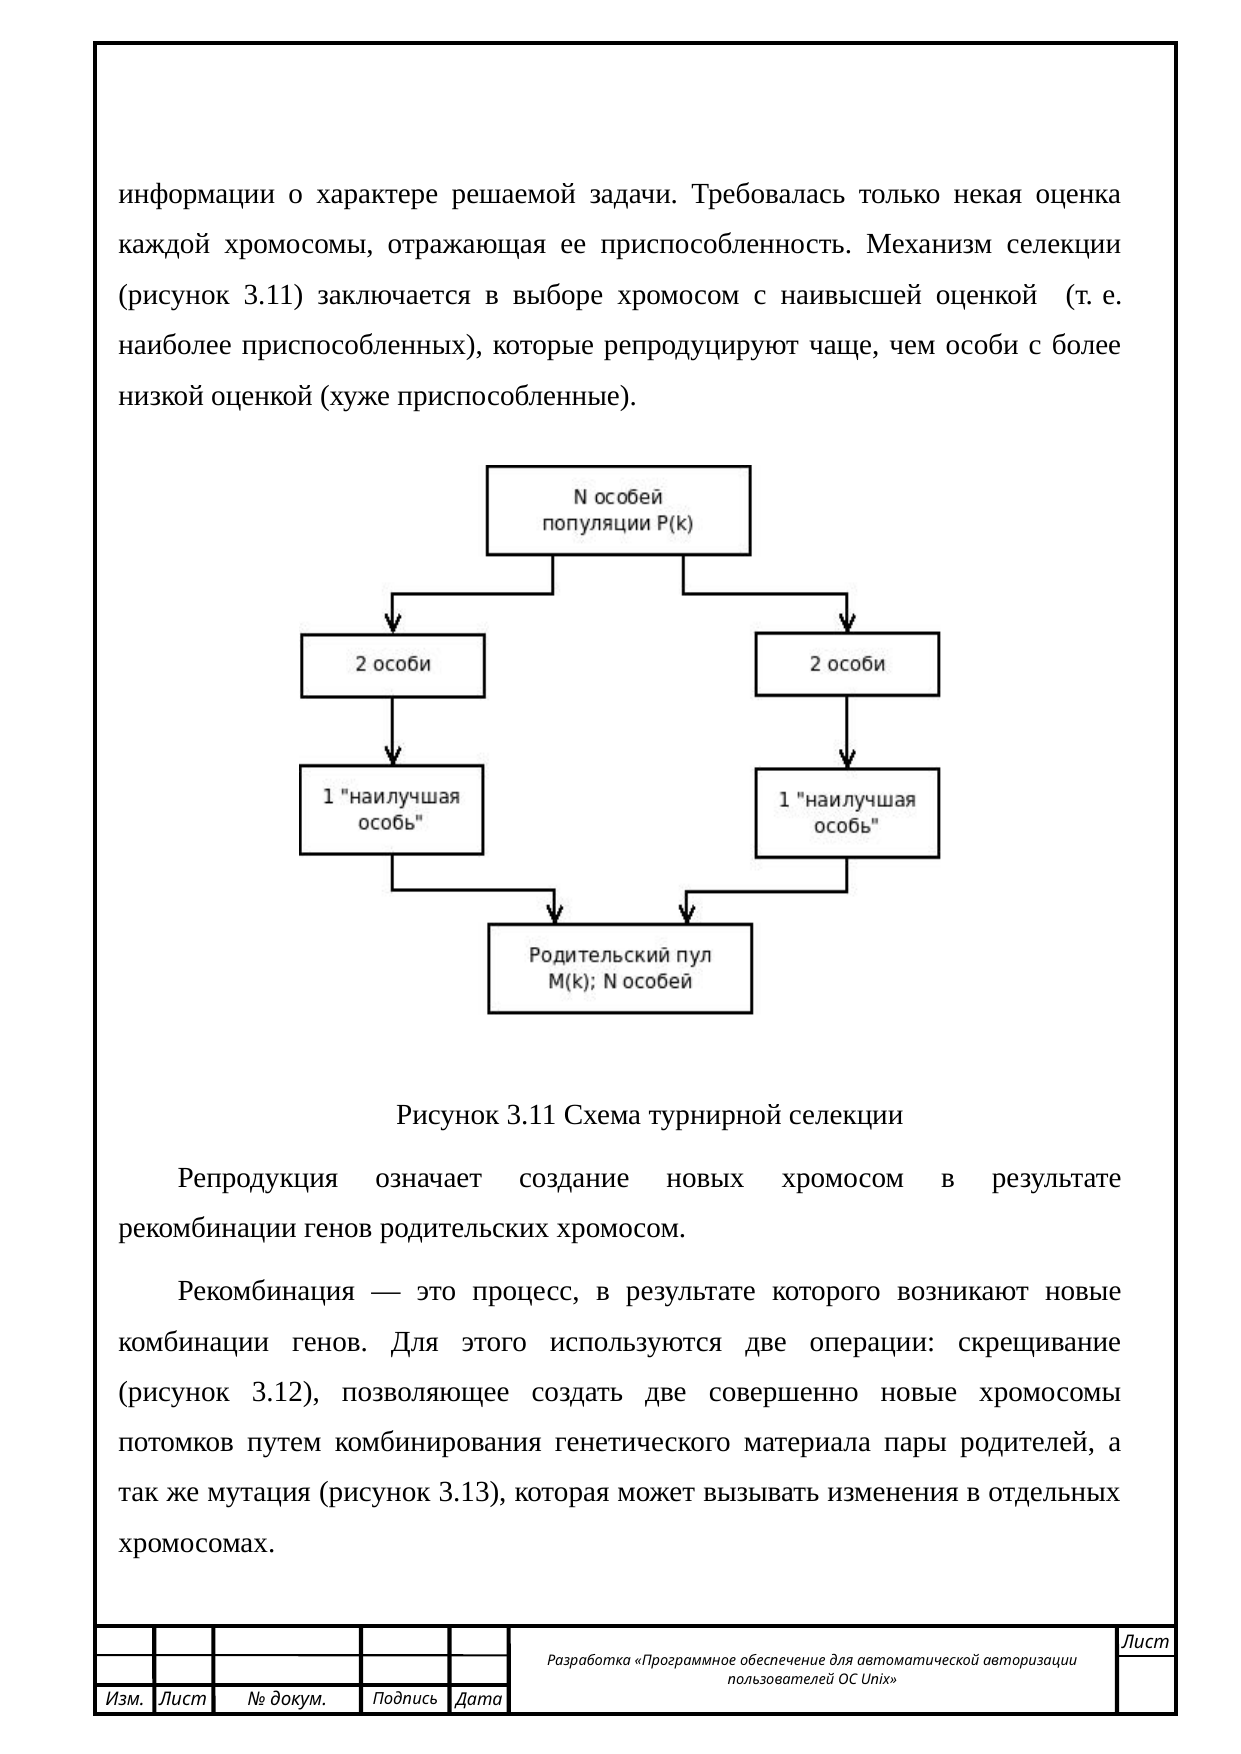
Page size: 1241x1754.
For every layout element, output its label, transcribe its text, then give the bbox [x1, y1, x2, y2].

text Рекомбинация — это процесс, в результате которого возникают новые комбинации генов. Для этого используются две операции: скрещивание (рисунок 3.12), позволяющее создать две совершенно новые хромосомы потомков путем комбинирования генетического материала пары родителей, а так же мутация (рисунок 3.13), которая может вызывать изменения в отдельных хромосомах. [118, 1273, 1122, 1558]
text Рисунок 3.11 Схема турнирной селекции [118, 1097, 1122, 1131]
picture [299, 465, 942, 1018]
text Репродукция означает создание новых хромосом в результате рекомбинации генов родительских хромосом. [118, 1160, 1122, 1244]
text информации о характере решаемой задачи. Требовалась только некая оценка каждой хромосомы, отражающая ее приспособленность. Механизм селекции (рисунок 3.11) заключается в выборе хромосом с наивысшей оценкой (т. е. наиболее приспособленных), которые репродуцируют чаще, чем особи с более низкой оценкой (хуже приспособленные). [118, 176, 1122, 411]
